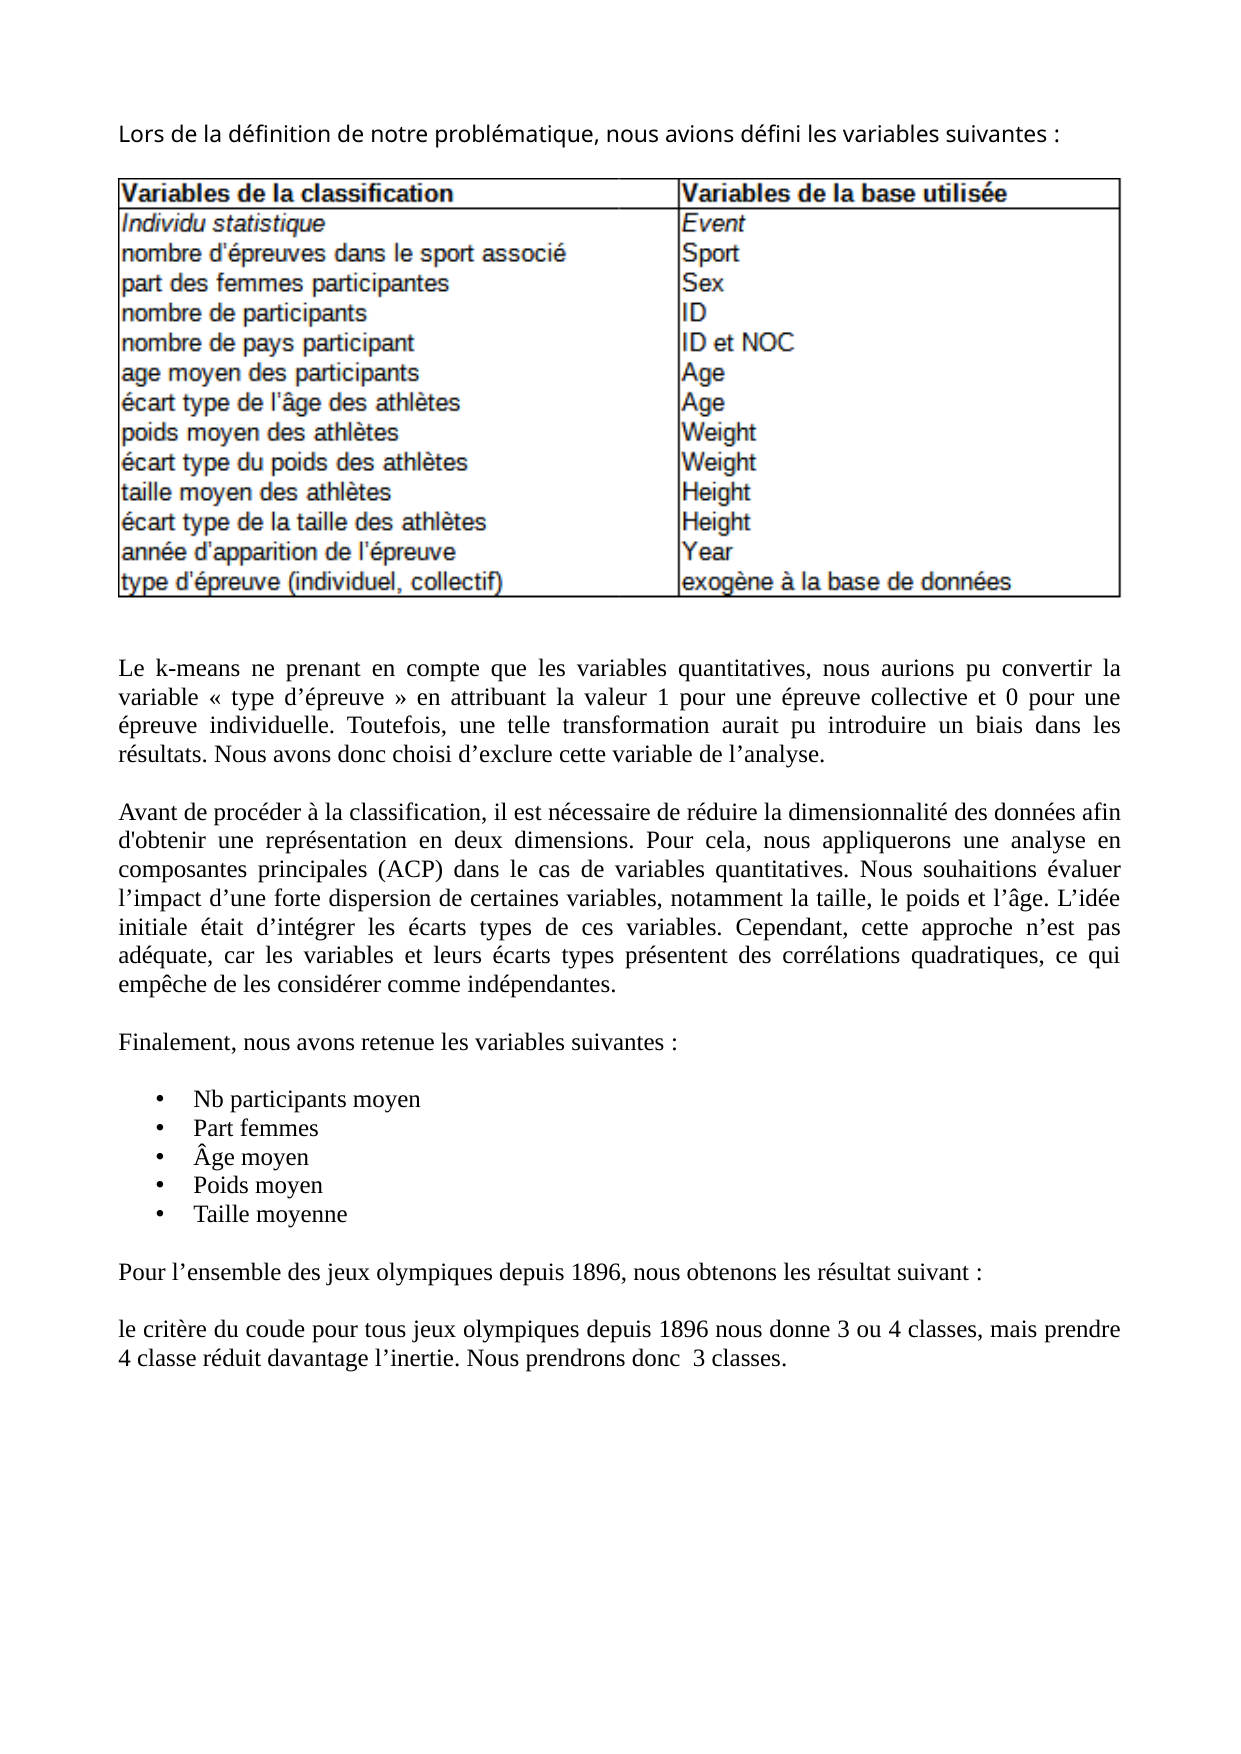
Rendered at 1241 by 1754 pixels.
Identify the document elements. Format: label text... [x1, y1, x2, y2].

text le critère du coude pour tous jeux olympiques depuis 1896 nous donne 3 ou 4 classes, mais prendre 4 classe réduit davantage l’inertie. Nous prendrons donc 3 classes. [118, 1314, 1122, 1372]
text Avant de procéder à la classification, il est nécessaire de réduire la dimensionnalité des données afin d'obtenir une représentation en deux dimensions. Pour cela, nous appliquerons une analyse en composantes principales (ACP) dans le cas de variables quantitatives. Nous souhaitions évaluer l’impact d’une forte dispersion de certaines variables, notamment la taille, le poids et l’âge. L’idée initiale était d’intégrer les écarts types de ces variables. Cependant, cette approche n’est pas adéquate, car les variables et leurs écarts types présentent des corrélations quadratiques, ce qui empêche de les considérer comme indépendantes. [118, 797, 1122, 998]
text Finalement, nous avons retenue les variables suivantes : [118, 1027, 1122, 1055]
list Âge moyen [156, 1142, 1122, 1170]
text Lors de la définition de notre problématique, nous avions défini les variables suivantes : [118, 118, 1122, 149]
list Part femmes [156, 1113, 1122, 1142]
text Pour l’ensemble des jeux olympiques depuis 1896, nous obtenons les résultat suivant : [118, 1257, 1122, 1285]
list Nb participants moyen [156, 1084, 1122, 1113]
list Taille moyenne [156, 1199, 1122, 1228]
text Le k-means ne prenant en compte que les variables quantitatives, nous aurions pu convertir la variable « type d’épreuve » en attribuant la valeur 1 pour une épreuve collective et 0 pour une épreuve individuelle. Toutefois, une telle transformation aurait pu introduire un biais dans les résultats. Nous avons donc choisi d’exclure cette variable de l’analyse. [118, 653, 1122, 768]
list Poids moyen [156, 1170, 1122, 1199]
picture [118, 178, 1123, 624]
